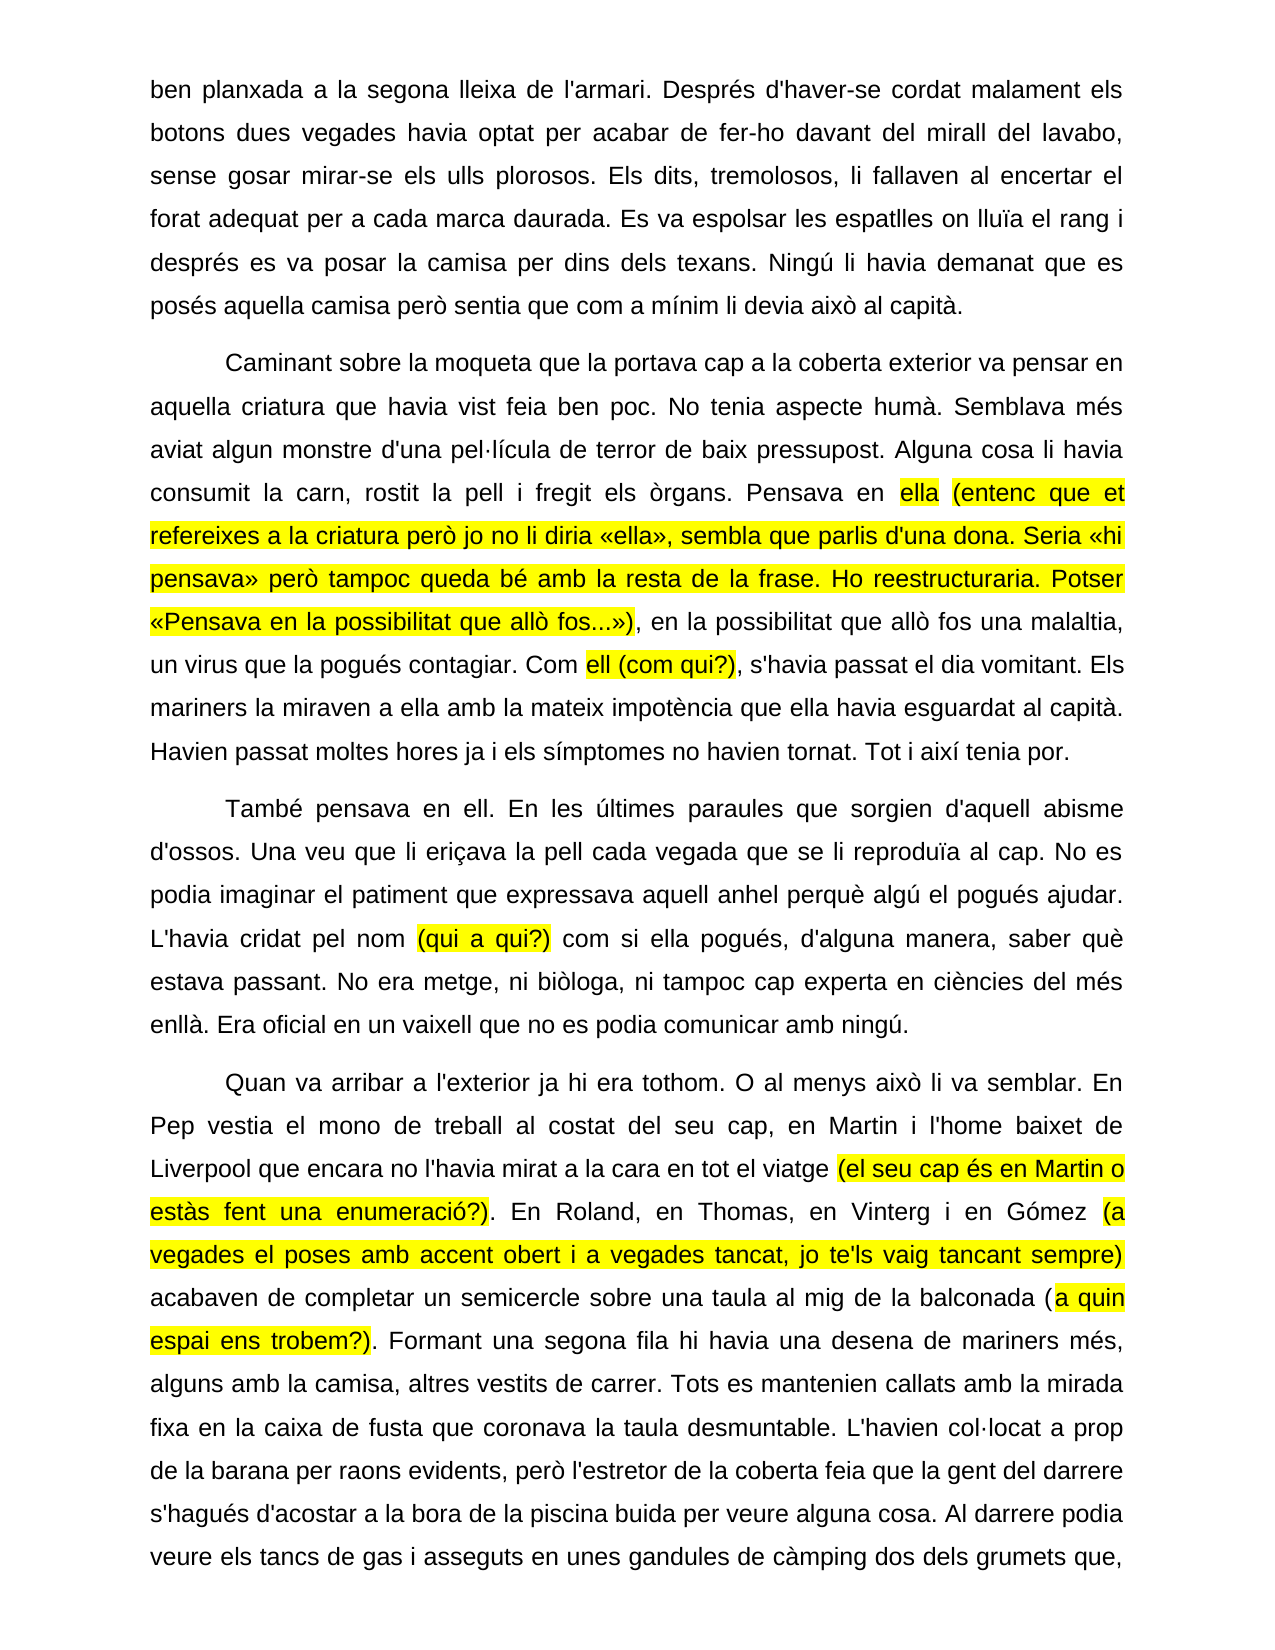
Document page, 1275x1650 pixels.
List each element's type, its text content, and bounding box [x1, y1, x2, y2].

text ben planxada a la segona lleixa de l'armari. Després d'haver-se cordat malament els botons dues vegades havia optat per acabar de fer-ho davant del mirall del lavabo, sense gosar mirar-se els ulls plorosos. Els dits, tremolosos, li fallaven al encertar el forat adequat per a cada marca daurada. Es va espolsar les espatlles on lluïa el rang i després es va posar la camisa per dins dels texans. Ningú li havia demanat que es posés aquella camisa però sentia que com a mínim li devia això al capità. [150, 75, 1125, 319]
text Quan va arribar a l'exterior ja hi era tothom. O al menys això li va semblar. En Pep vestia el mono de treball al costat del seu cap, en Martin i l'home baixet de Liverpool que encara no l'havia mirat a la cara en tot el viatge (el seu cap és en Martin o estàs fent una enumeració?). En Roland, en Thomas, en Vinterg i en Gómez (a vegades el poses amb accent obert i a vegades tancat, jo te'ls vaig tancant sempre) acabaven de completar un semicercle sobre una taula al mig de la balconada (a quin espai ens trobem?). Formant una segona fila hi havia una desena de mariners més, alguns amb la camisa, altres vestits de carrer. Tots es mantenien callats amb la mirada fixa en la caixa de fusta que coronava la taula desmuntable. L'havien col·locat a prop de la barana per raons evidents, però l'estretor de la coberta feia que la gent del darrere s'hagués d'acostar a la bora de la piscina buida per veure alguna cosa. Al darrere podia veure els tancs de gas i asseguts en unes gandules de càmping dos dels grumets que, [150, 1067, 1125, 1571]
text Caminant sobre la moqueta que la portava cap a la coberta exterior va pensar en aquella criatura que havia vist feia ben poc. No tenia aspecte humà. Semblava més aviat algun monstre d'una pel·lícula de terror de baix pressupost. Alguna cosa li havia consumit la carn, rostit la pell i fregit els òrgans. Pensava en ella (entenc que et refereixes a la criatura però jo no li diria «ella», sembla que parlis d'una dona. Seria «hi pensava» però tampoc queda bé amb la resta de la frase. Ho reestructuraria. Potser «Pensava en la possibilitat que allò fos...»), en la possibilitat que allò fos una malaltia, un virus que la pogués contagiar. Com ell (com qui?), s'havia passat el dia vomitant. Els mariners la miraven a ella amb la mateix impotència que ella havia esguardat al capità. Havien passat moltes hores ja i els símptomes no havien tornat. Tot i així tenia por. [150, 348, 1125, 765]
text També pensava en ell. En les últimes paraules que sorgien d'aquell abisme d'ossos. Una veu que li eriçava la pell cada vegada que se li reproduïa al cap. No es podia imaginar el patiment que expressava aquell anhel perquè algú el pogués ajudar. L'havia cridat pel nom (qui a qui?) com si ella pogués, d'alguna manera, saber què estava passant. No era metge, ni biòloga, ni tampoc cap experta en ciències del més enllà. Era oficial en un vaixell que no es podia comunicar amb ningú. [150, 794, 1125, 1038]
